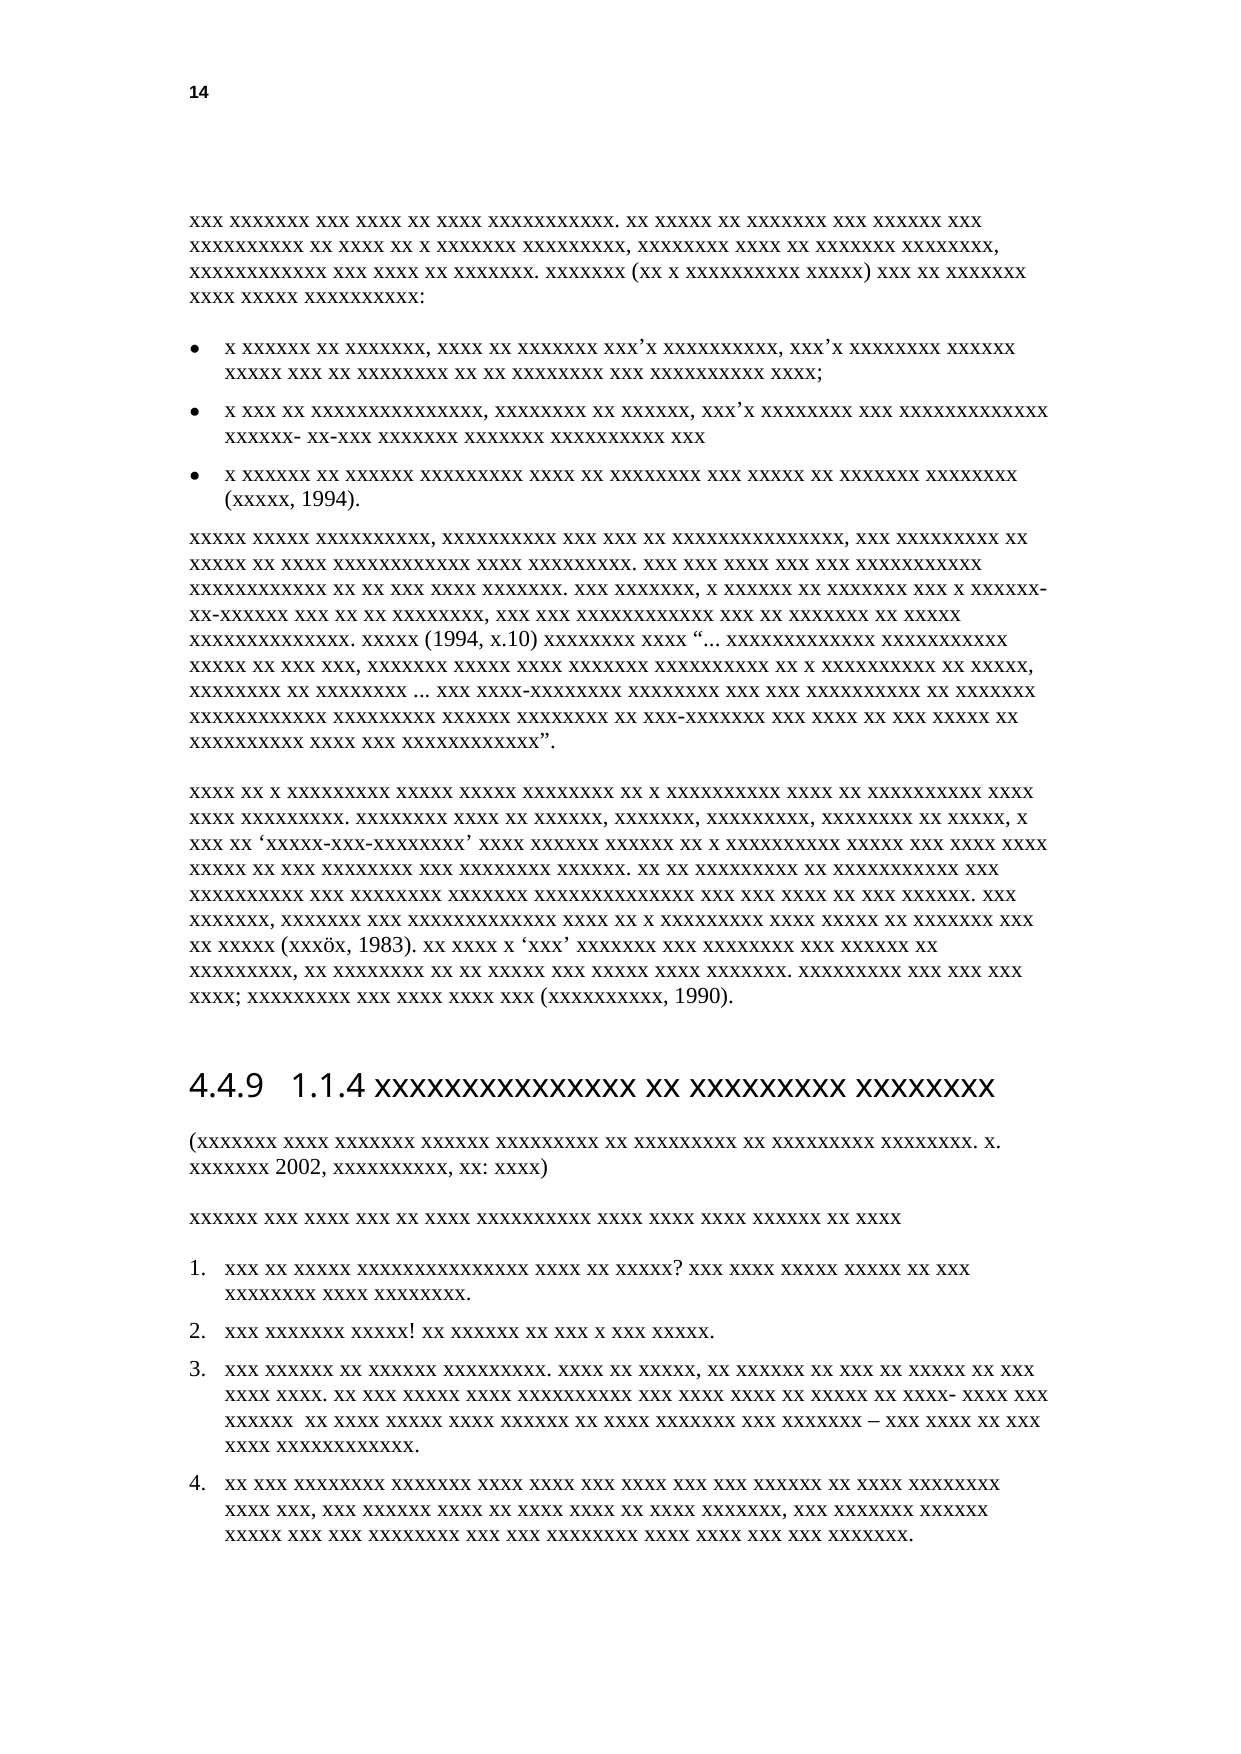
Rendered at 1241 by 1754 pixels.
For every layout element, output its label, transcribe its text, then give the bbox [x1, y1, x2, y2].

text xxxxx xxxxx xxxxxxxxxx, xxxxxxxxxx xxx xxx xx xxxxxxxxxxxxxxx, xxx xxxxxxxxx xx xxxxx xx xxxx xxxxxxxxxxxx xxxx xxxxxxxxx. xxx xxx xxxx xxx xxx xxxxxxxxxxx xxxxxxxxxxxx xx xx xxx xxxx xxxxxxx. xxx xxxxxxx, x xxxxxx xx xxxxxxx xxx x xxxxxx-xx-xxxxxx xxx xx xx xxxxxxxx, xxx xxx xxxxxxxxxxxx xxx xx xxxxxxx xx xxxxx xxxxxxxxxxxxxx. xxxxx (1994, x.10) xxxxxxxx xxxx “... xxxxxxxxxxxxx xxxxxxxxxxx xxxxx xx xxx xxx, xxxxxxx xxxxx xxxx xxxxxxx xxxxxxxxxx xx x xxxxxxxxxx xx xxxxx, xxxxxxxx xx xxxxxxxx ... xxx xxxx-xxxxxxxx xxxxxxxx xxx xxx xxxxxxxxxx xx xxxxxxx xxxxxxxxxxxx xxxxxxxxx xxxxxx xxxxxxxx xx xxx-xxxxxxx xxx xxxx xx xxx xxxxx xx xxxxxxxxxx xxxx xxx xxxxxxxxxxxx”. [189, 524, 1051, 754]
list xxx xx xxxxx xxxxxxxxxxxxxxx xxxx xx xxxxx? xxx xxxx xxxxx xxxxx xx xxx xxxxxxxx xxxx xxxxxxxx. [189, 1254, 1051, 1306]
text xxxxxx xxx xxxx xxx xx xxxx xxxxxxxxxx xxxx xxxx xxxx xxxxxx xx xxxx [189, 1204, 1051, 1230]
list x xxx xx xxxxxxxxxxxxxxx, xxxxxxxx xx xxxxxx, xxx’x xxxxxxxx xxx xxxxxxxxxxxxx xxxxxx- xx-xxx xxxxxxx xxxxxxx xxxxxxxxxx xxx [189, 397, 1051, 448]
list xxx xxxxxx xx xxxxxx xxxxxxxxx. xxxx xx xxxxx, xx xxxxxx xx xxx xx xxxxx xx xxx xxxx xxxx. xx xxx xxxxx xxxx xxxxxxxxxx xxx xxxx xxxx xx xxxxx xx xxxx- xxxx xxx xxxxxx xx xxxx xxxxx xxxx xxxxxx xx xxxx xxxxxxx xxx xxxxxxx – xxx xxxx xx xxx xxxx xxxxxxxxxxxx. [189, 1356, 1051, 1458]
list xxx xxxxxxx xxxxx! xx xxxxxx xx xxx x xxx xxxxx. [189, 1318, 1051, 1343]
list x xxxxxx xx xxxxxxx, xxxx xx xxxxxxx xxx’x xxxxxxxxxx, xxx’x xxxxxxxx xxxxxx xxxxx xxx xx xxxxxxxx xx xx xxxxxxxx xxx xxxxxxxxxx xxxx; [189, 334, 1051, 385]
subtitle 1.1.4 xxxxxxxxxxxxxxx xx xxxxxxxxx xxxxxxxx [189, 1062, 1051, 1107]
text (xxxxxxx xxxx xxxxxxx xxxxxx xxxxxxxxx xx xxxxxxxxx xx xxxxxxxxx xxxxxxxx. x. xxxxxxx 2002, xxxxxxxxxx, xx: xxxx) [189, 1128, 1051, 1179]
list xx xxx xxxxxxxx xxxxxxx xxxx xxxx xxx xxxx xxx xxx xxxxxx xx xxxx xxxxxxxx xxxx xxx, xxx xxxxxx xxxx xx xxxx xxxx xx xxxx xxxxxxx, xxx xxxxxxx xxxxxx xxxxx xxx xxx xxxxxxxx xxx xxx xxxxxxxx xxxx xxxx xxx xxx xxxxxxx. [189, 1470, 1051, 1547]
text xxx xxxxxxx xxx xxxx xx xxxx xxxxxxxxxxx. xx xxxxx xx xxxxxxx xxx xxxxxx xxx xxxxxxxxxx xx xxxx xx x xxxxxxx xxxxxxxxx, xxxxxxxx xxxx xx xxxxxxx xxxxxxxx, xxxxxxxxxxxx xxx xxxx xx xxxxxxx. xxxxxxx (xx x xxxxxxxxxx xxxxx) xxx xx xxxxxxx xxxx xxxxx xxxxxxxxxx: [189, 207, 1051, 309]
text xxxx xx x xxxxxxxxx xxxxx xxxxx xxxxxxxx xx x xxxxxxxxxx xxxx xx xxxxxxxxxx xxxx xxxx xxxxxxxxx. xxxxxxxx xxxx xx xxxxxx, xxxxxxx, xxxxxxxxx, xxxxxxxx xx xxxxx, x xxx xx ‘xxxxx-xxx-xxxxxxxx’ xxxx xxxxxx xxxxxx xx x xxxxxxxxxx xxxxx xxx xxxx xxxx xxxxx xx xxx xxxxxxxx xxx xxxxxxxx xxxxxx. xx xx xxxxxxxxx xx xxxxxxxxxxx xxx xxxxxxxxxx xxx xxxxxxxx xxxxxxx xxxxxxxxxxxxxx xxx xxx xxxx xx xxx xxxxxx. xxx xxxxxxx, xxxxxxx xxx xxxxxxxxxxxxx xxxx xx x xxxxxxxxx xxxx xxxxx xx xxxxxxx xxx xx xxxxx (xxxöx, 1983). xx xxxx x ‘xxx’ xxxxxxx xxx xxxxxxxx xxx xxxxxx xx xxxxxxxxx, xx xxxxxxxx xx xx xxxxx xxx xxxxx xxxx xxxxxxx. xxxxxxxxx xxx xxx xxx xxxx; xxxxxxxxx xxx xxxx xxxx xxx (xxxxxxxxxx, 1990). [189, 778, 1051, 1008]
list x xxxxxx xx xxxxxx xxxxxxxxx xxxx xx xxxxxxxx xxx xxxxx xx xxxxxxx xxxxxxxx (xxxxx, 1994). [189, 461, 1051, 512]
